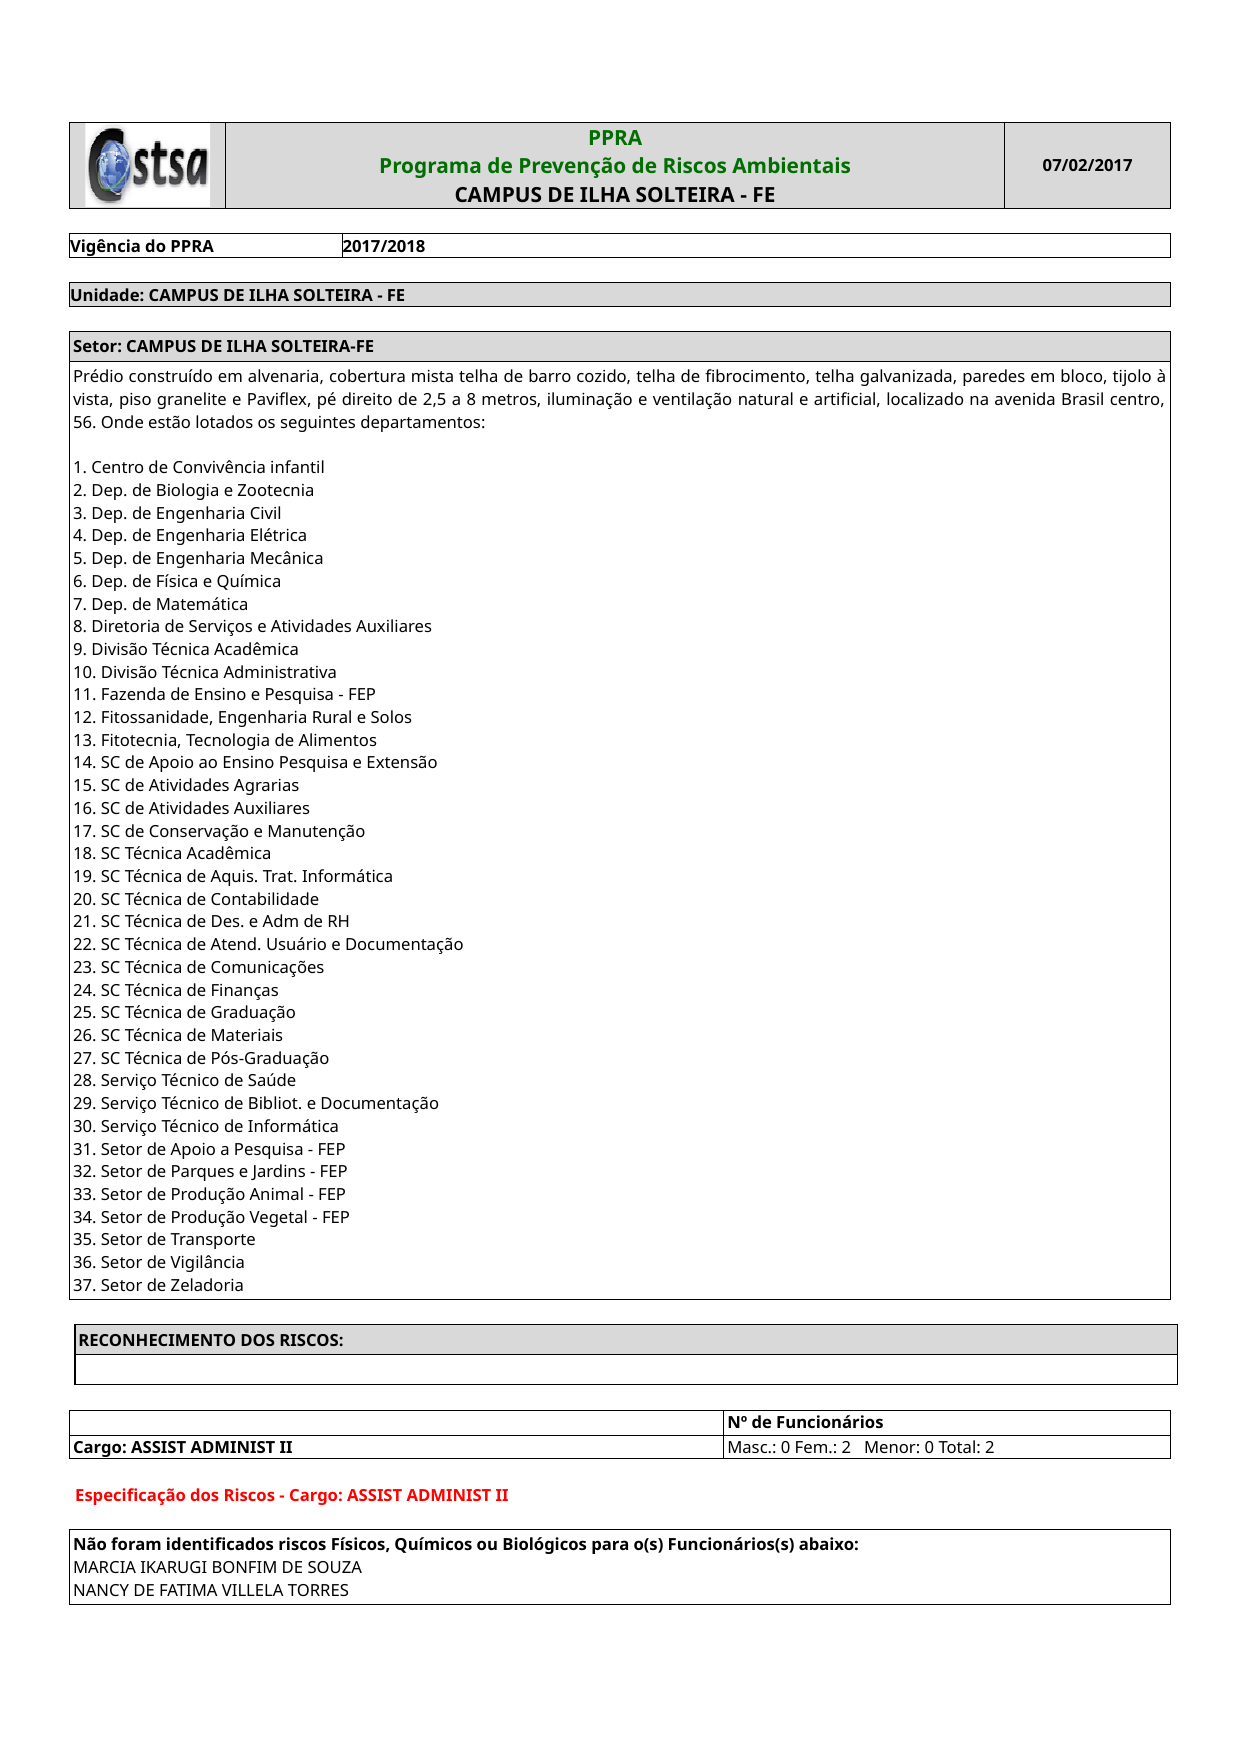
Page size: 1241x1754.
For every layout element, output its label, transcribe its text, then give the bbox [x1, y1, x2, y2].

picture [85, 123, 210, 207]
table_header 07/02/2017 [1005, 123, 1170, 208]
table_header [70, 123, 225, 208]
table_header [70, 1411, 723, 1434]
table_header Setor: CAMPUS DE ILHA SOLTEIRA-FE [70, 332, 1170, 361]
table_cell Prédio construído em alvenaria, cobertura mista telha de barro cozido, telha de fibrocimento, telha galvanizada, paredes em bloco, tijolo à vista, piso granelite e Paviflex, pé direito de 2,5 a 8 metros, iluminação e ventilação natural e artificial, localizado na avenida Brasil centro, 56. Onde estão lotados os seguintes departamentos: 1. Centro de Convivência infantil 2. Dep. de Biologia e Zootecnia 3. Dep. de Engenharia Civil 4. Dep. de Engenharia Elétrica 5. Dep. de Engenharia Mecânica 6. Dep. de Física e Química 7. Dep. de Matemática 8. Diretoria de Serviços e Atividades Auxiliares 9. Divisão Técnica Acadêmica 10. Divisão Técnica Administrativa 11. Fazenda de Ensino e Pesquisa - FEP 12. Fitossanidade, Engenharia Rural e Solos 13. Fitotecnia, Tecnologia de Alimentos 14. SC de Apoio ao Ensino Pesquisa e Extensão 15. SC de Atividades Agrarias 16. SC de Atividades Auxiliares 17. SC de Conservação e Manutenção 18. SC Técnica Acadêmica 19. SC Técnica de Aquis. Trat. Informática 20. SC Técnica de Contabilidade 21. SC Técnica de Des. e Adm de RH 22. SC Técnica de Atend. Usuário e Documentação 23. SC Técnica de Comunicações 24. SC Técnica de Finanças 25. SC Técnica de Graduação 26. SC Técnica de Materiais 27. SC Técnica de Pós-Graduação 28. Serviço Técnico de Saúde 29. Serviço Técnico de Bibliot. e Documentação 30. Serviço Técnico de Informática 31. Setor de Apoio a Pesquisa - FEP 32. Setor de Parques e Jardins - FEP 33. Setor de Produção Animal - FEP 34. Setor de Produção Vegetal - FEP 35. Setor de Transporte 36. Setor de Vigilância 37. Setor de Zeladoria [70, 362, 1170, 1299]
table_header RECONHECIMENTO DOS RISCOS: [76, 1325, 1177, 1354]
table_header 2017/2018 [343, 234, 1170, 257]
table_header Vigência do PPRA [70, 234, 342, 257]
table_cell Masc.: 0 Fem.: 2 Menor: 0 Total: 2 [724, 1436, 1170, 1458]
table_header PPRA Programa de Prevenção de Riscos Ambientais CAMPUS DE ILHA SOLTEIRA - FE [226, 123, 1004, 208]
table_header Não foram identificados riscos Físicos, Químicos ou Biológicos para o(s) Funcionários(s) abaixo: MARCIA IKARUGI BONFIM DE SOUZA NANCY DE FATIMA VILLELA TORRES [70, 1530, 1170, 1604]
table_cell - [76, 1355, 1177, 1384]
table_header Unidade: CAMPUS DE ILHA SOLTEIRA - FE [70, 283, 1170, 306]
table_cell Cargo: ASSIST ADMINIST II [70, 1436, 723, 1458]
text Especificação dos Riscos - Cargo: ASSIST ADMINIST II [75, 1483, 1165, 1506]
table_header Nº de Funcionários [724, 1411, 1170, 1434]
